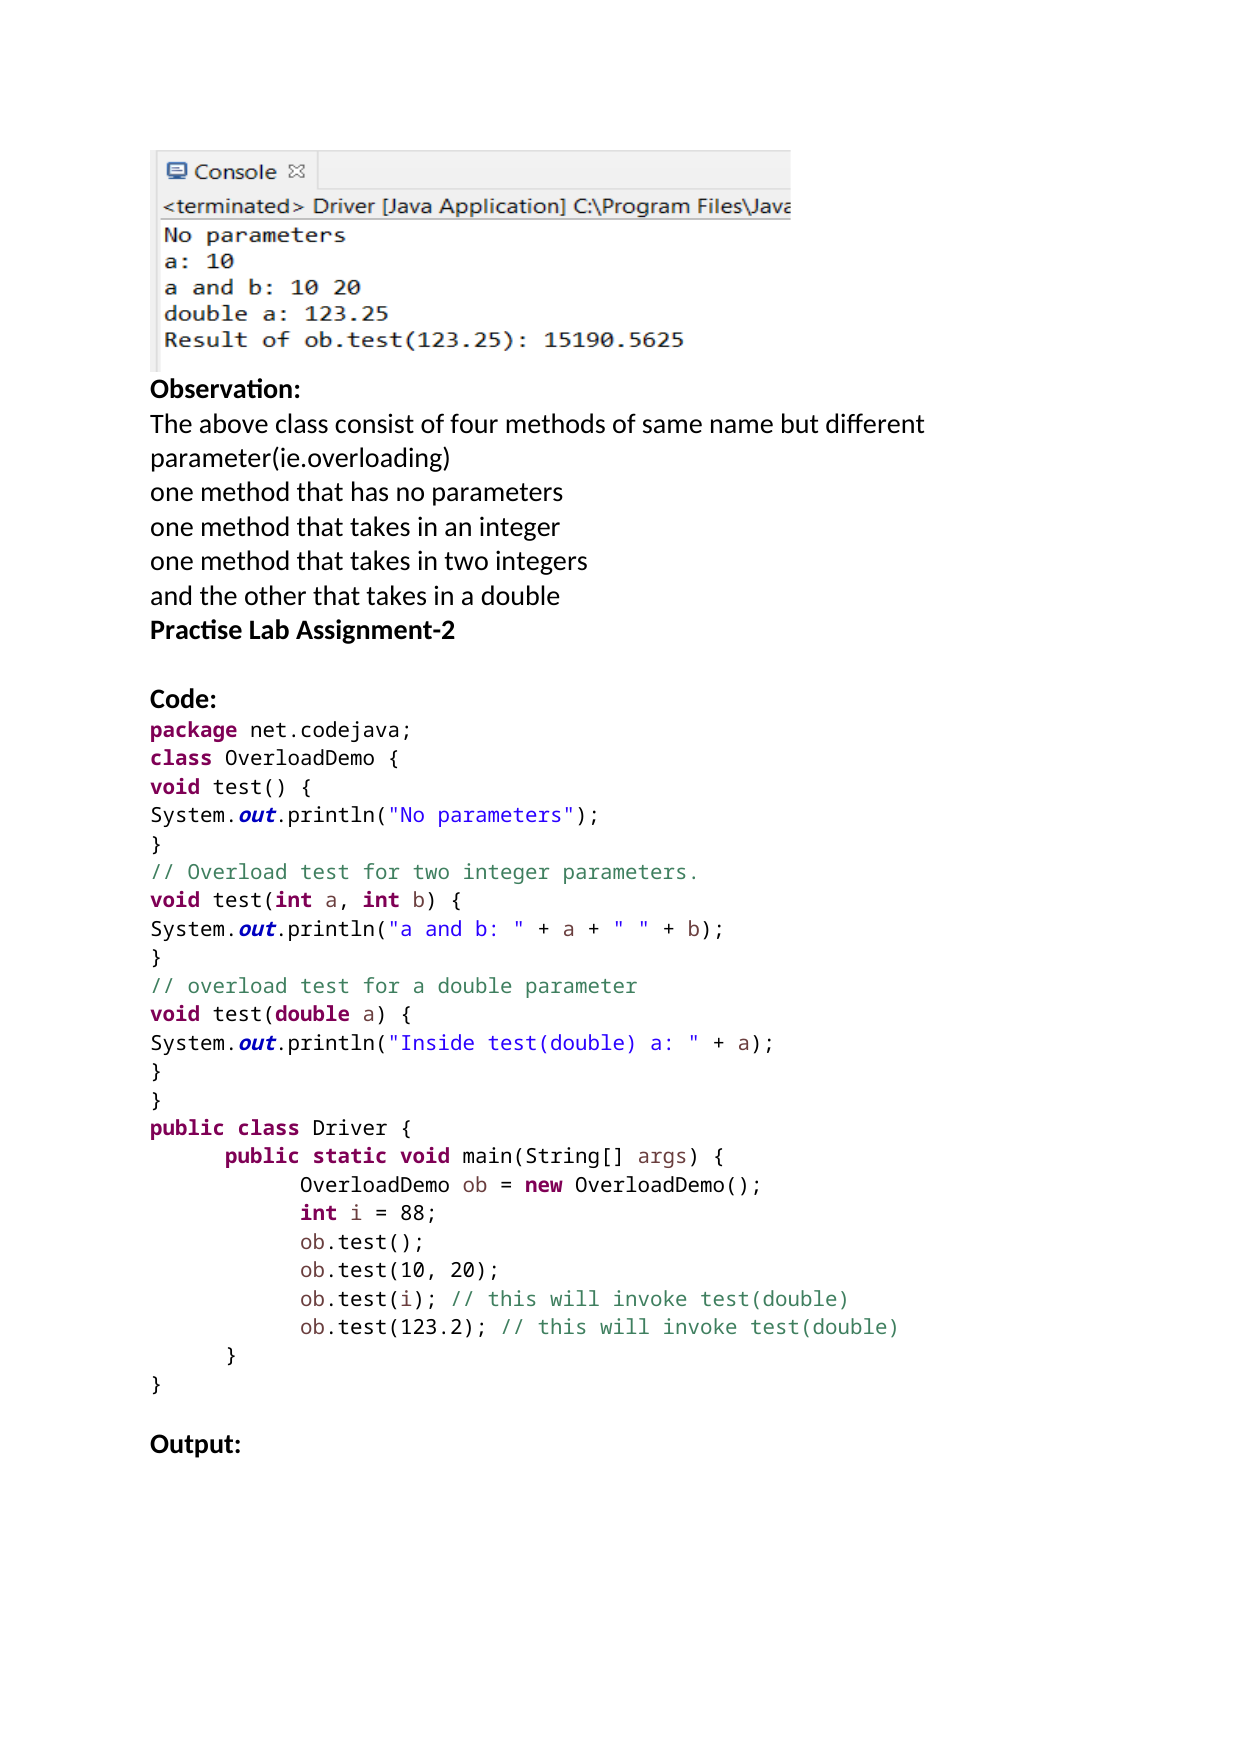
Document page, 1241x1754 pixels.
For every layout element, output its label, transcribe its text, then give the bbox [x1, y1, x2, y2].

text ob.test(i); // this will invoke test(double) [150, 1284, 1090, 1312]
text Output: [150, 1426, 1090, 1460]
text public static void main(String[] args) { [150, 1142, 1090, 1170]
text void test() { [150, 772, 1090, 800]
text one method that takes in an integer [150, 509, 1090, 543]
text } [150, 1341, 1090, 1369]
text System.out.println("Inside test(double) a: " + a); [150, 1028, 1090, 1056]
text ob.test(10, 20); [150, 1255, 1090, 1284]
text and the other that takes in a double [150, 577, 1090, 612]
text // Overload test for two integer parameters. [150, 857, 1090, 886]
picture [150, 150, 791, 372]
text Code: [150, 681, 1090, 715]
text System.out.println("No parameters"); [150, 800, 1090, 829]
text package net.codejava; [150, 715, 1090, 743]
text Practise Lab Assignment-2 [150, 612, 1090, 646]
text one method that takes in two integers [150, 543, 1090, 577]
text } [150, 829, 1090, 857]
text The above class consist of four methods of same name but different parameter(ie.overloading) [150, 406, 1090, 474]
text } [150, 1085, 1090, 1113]
text System.out.println("a and b: " + a + " " + b); [150, 914, 1090, 942]
text public class Driver { [150, 1113, 1090, 1142]
text class OverloadDemo { [150, 743, 1090, 772]
text // overload test for a double parameter [150, 971, 1090, 999]
text Observation: [150, 371, 1090, 406]
text ob.test(123.2); // this will invoke test(double) [150, 1312, 1090, 1341]
text one method that has no parameters [150, 474, 1090, 509]
text void test(double a) { [150, 999, 1090, 1028]
text } [150, 1369, 1090, 1397]
text } [150, 942, 1090, 971]
text OverloadDemo ob = new OverloadDemo(); [150, 1170, 1090, 1198]
text int i = 88; [150, 1198, 1090, 1227]
text void test(int a, int b) { [150, 886, 1090, 914]
text } [150, 1056, 1090, 1085]
text ob.test(); [150, 1227, 1090, 1255]
